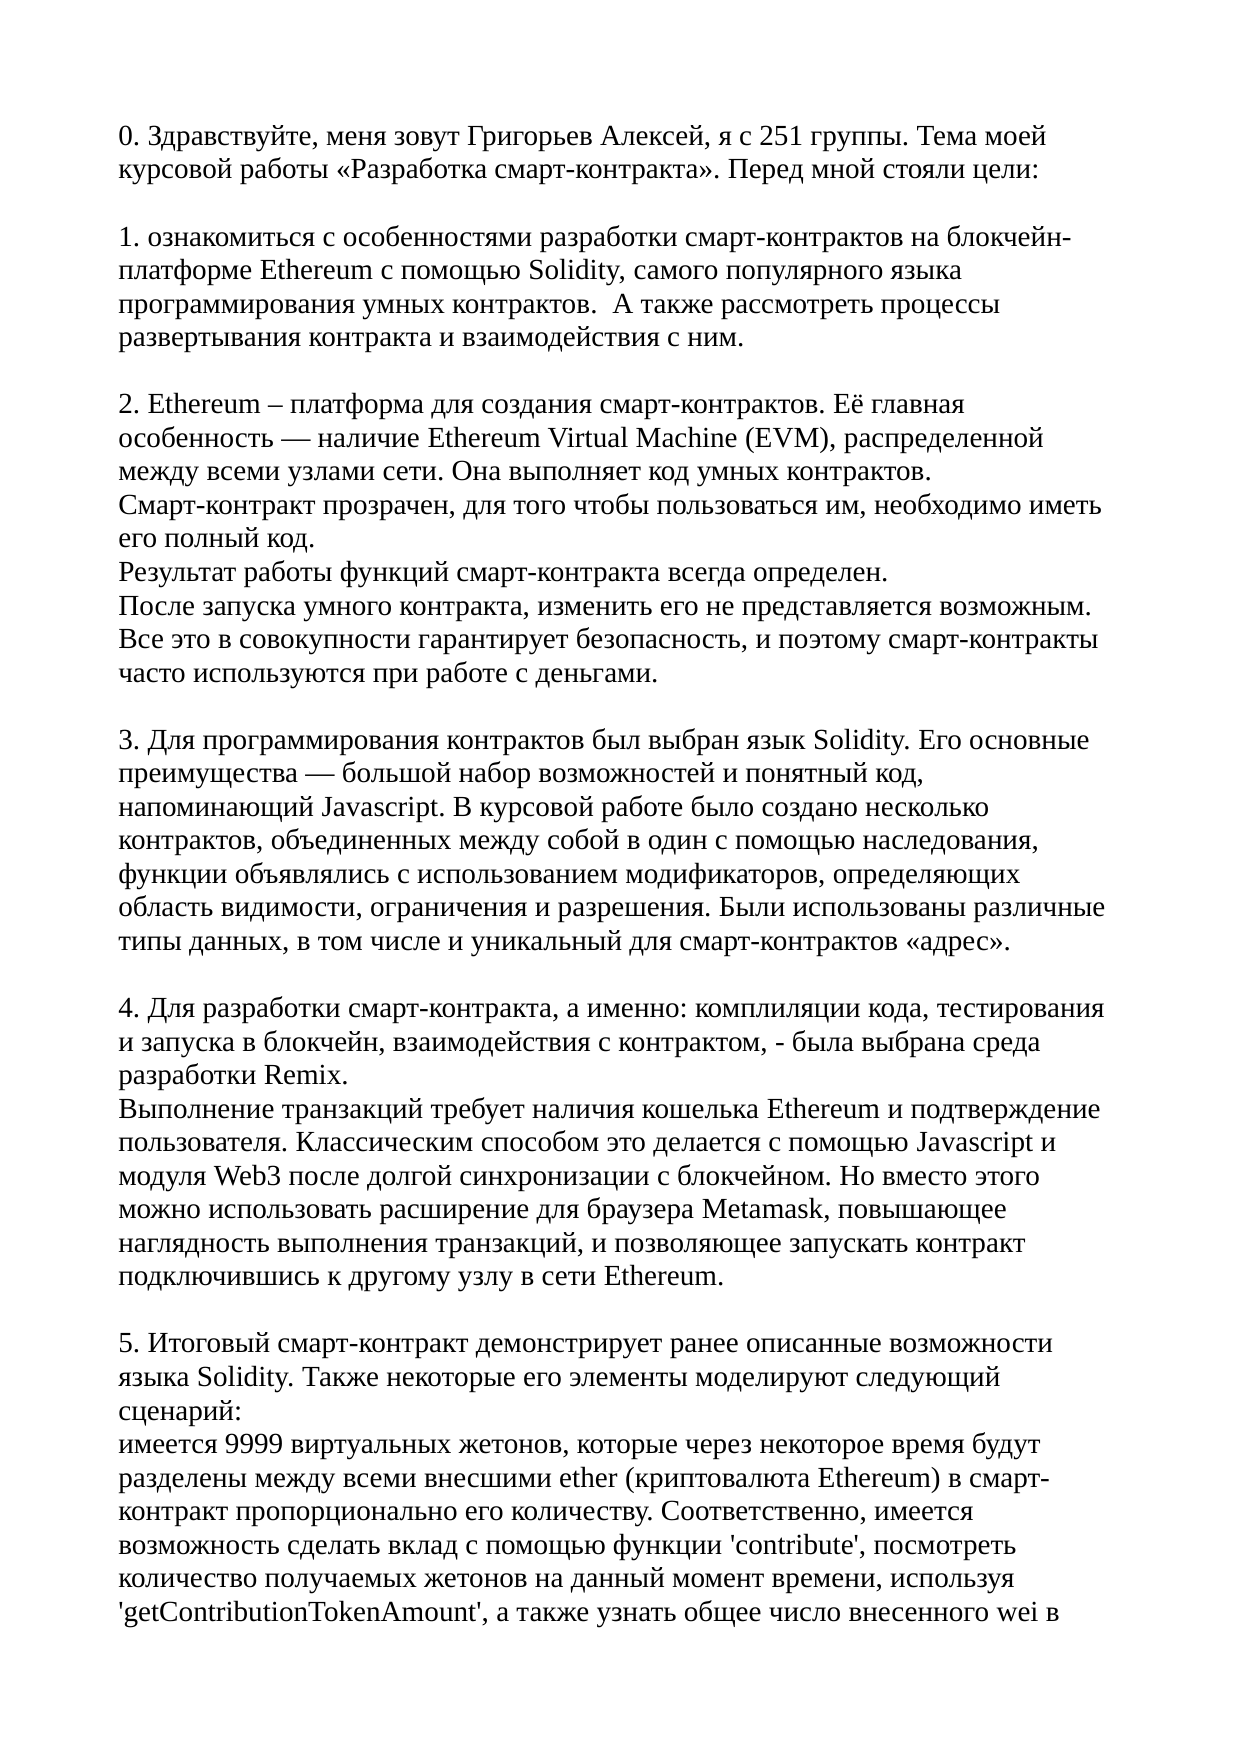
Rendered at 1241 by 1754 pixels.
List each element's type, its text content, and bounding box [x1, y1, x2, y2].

text 1. ознакомиться с особенностями разработки смарт-контрактов на блокчейн-платформе Ethereum с помощью Solidity, самого популярного языка программирования умных контрактов. А также рассмотреть процессы развертывания контракта и взаимодействия с ним. [118, 219, 1122, 353]
text Выполнение транзакций требует наличия кошелька Ethereum и подтверждение пользователя. Классическим способом это делается с помощью Javascript и модуля Web3 после долгой синхронизации с блокчейном. Но вместо этого можно использовать расширение для браузера Metamask, повышающее наглядность выполнения транзакций, и позволяющее запускать контракт подключившись к другому узлу в сети Ethereum. [118, 1091, 1122, 1292]
text 5. Итоговый смарт-контракт демонстрирует ранее описанные возможности языка Solidity. Также некоторые его элементы моделируют следующий сценарий: [118, 1326, 1122, 1426]
text Смарт-контракт прозрачен, для того чтобы пользоваться им, необходимо иметь его полный код. [118, 487, 1122, 554]
text 2. Ethereum – платформа для создания смарт-контрактов. Её главная особенность — наличие Ethereum Virtual Machine (EVM), распределенной между всеми узлами сети. Она выполняет код умных контрактов. [118, 386, 1122, 487]
text 4. Для разработки смарт-контракта, а именно: комплиляции кода, тестирования и запуска в блокчейн, взаимодействия с контрактом, - была выбрана среда разработки Remix. [118, 990, 1122, 1091]
text Все это в совокупности гарантирует безопасность, и поэтому смарт-контракты часто используются при работе с деньгами. [118, 621, 1122, 688]
text После запуска умного контракта, изменить его не представляется возможным. [118, 588, 1122, 621]
text имеется 9999 виртуальных жетонов, которые через некоторое время будут разделены между всеми внесшими ether (криптовалюта Ethereum) в смарт-контракт пропорционально его количеству. Соответственно, имеется возможность сделать вклад с помощью функции 'contribute', посмотреть количество получаемых жетонов на данный момент времени, используя 'getContributionTokenAmount', а также узнать общее число внесенного wei в [118, 1426, 1122, 1627]
text 3. Для программирования контрактов был выбран язык Solidity. Его основные преимущества — большой набор возможностей и понятный код, напоминающий Javascript. В курсовой работе было создано несколько контрактов, объединенных между собой в один с помощью наследования, функции объявлялись с использованием модификаторов, определяющих область видимости, ограничения и разрешения. Были использованы различные типы данных, в том числе и уникальный для смарт-контрактов «адрес». [118, 722, 1122, 957]
text 0. Здравствуйте, меня зовут Григорьев Алексей, я с 251 группы. Тема моей курсовой работы «Разработка смарт-контракта». Перед мной стояли цели: [118, 118, 1122, 185]
text Результат работы функций смарт-контракта всегда определен. [118, 554, 1122, 588]
